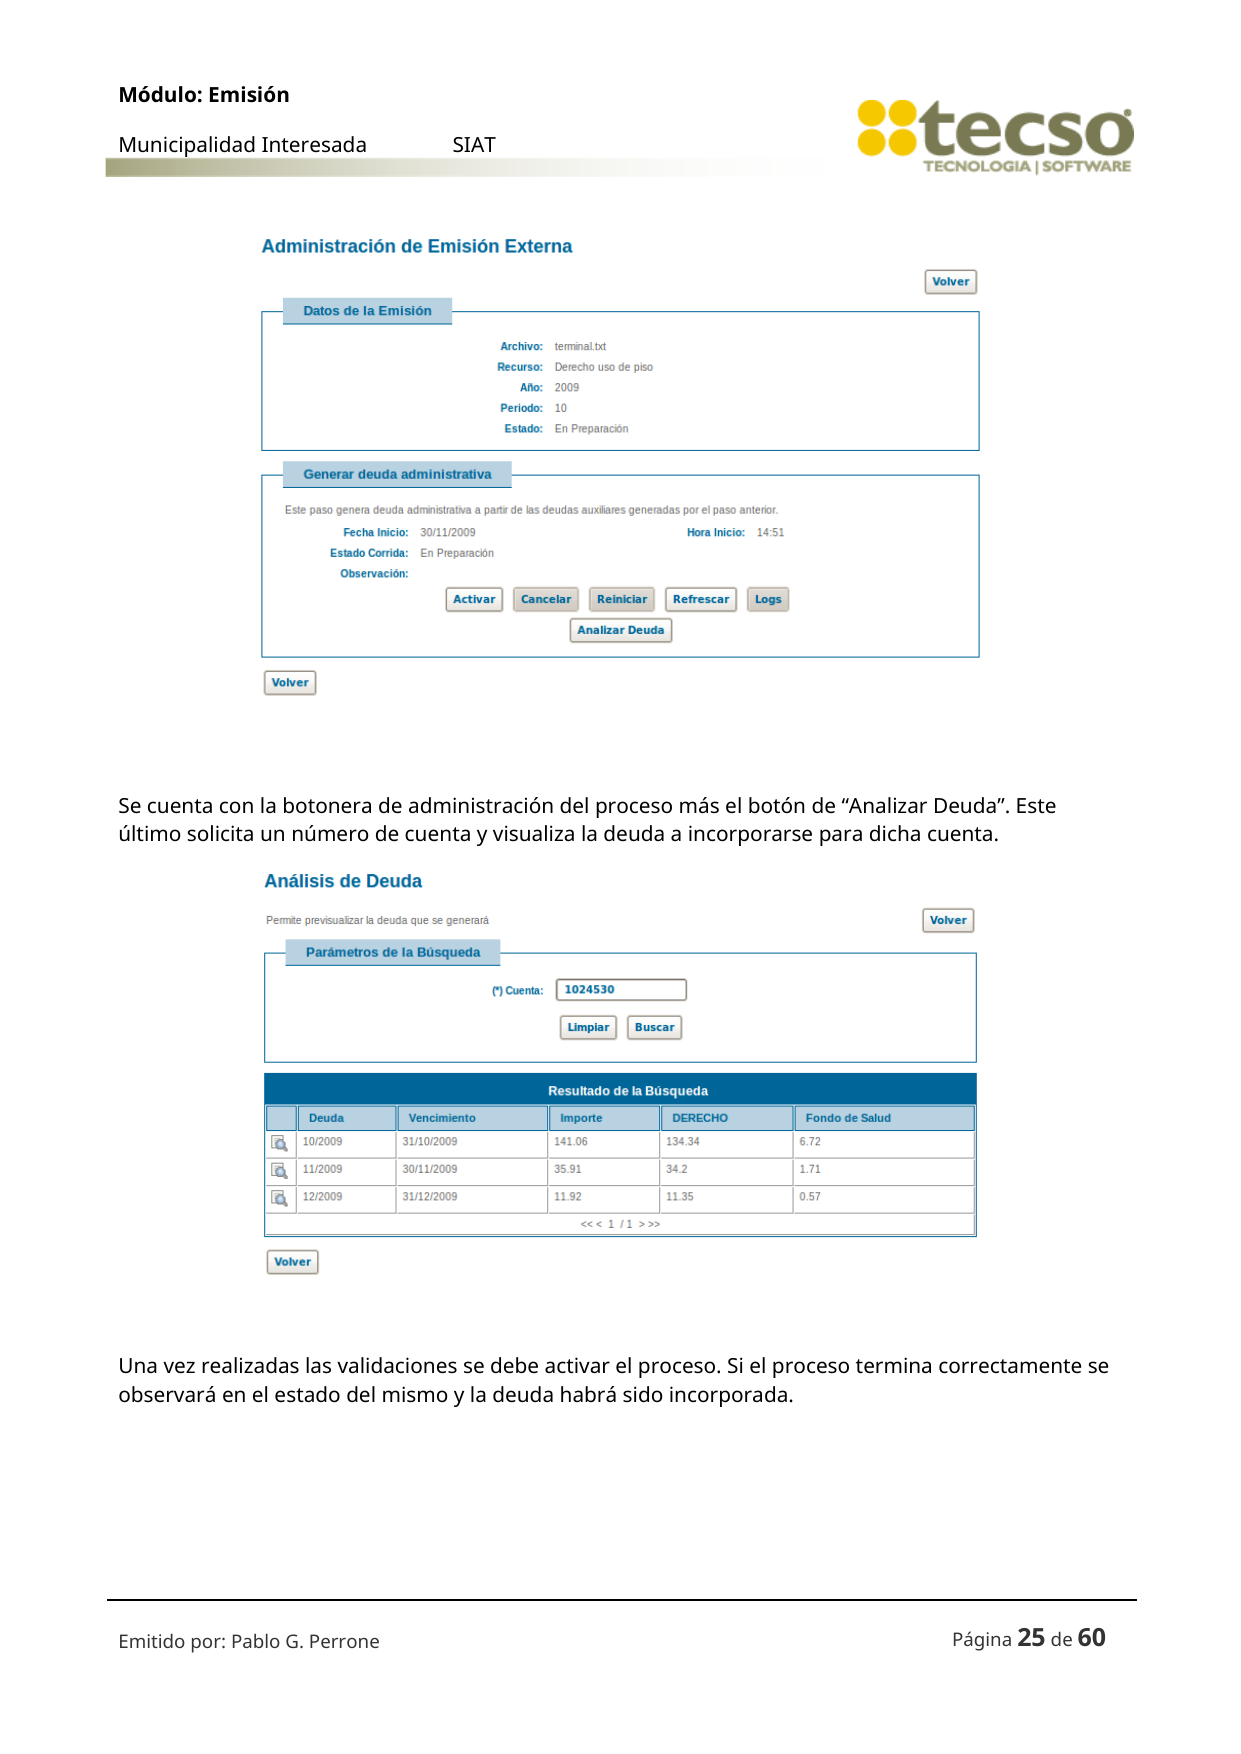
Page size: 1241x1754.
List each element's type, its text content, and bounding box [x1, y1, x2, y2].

picture [246, 232, 994, 708]
picture [105, 100, 1134, 177]
text Se cuenta con la botonera de administración del proceso más el botón de “Analizar Deuda”. Este último solicita un número de cuenta y visualiza la deuda a incorporarse para dicha cuenta. [118, 791, 1122, 848]
text Una vez realizadas las validaciones se debe activar el proceso. Si el proceso termina correctamente se observará en el estado del mismo y la deuda habrá sido incorporada. [118, 1352, 1122, 1408]
picture [254, 870, 987, 1283]
